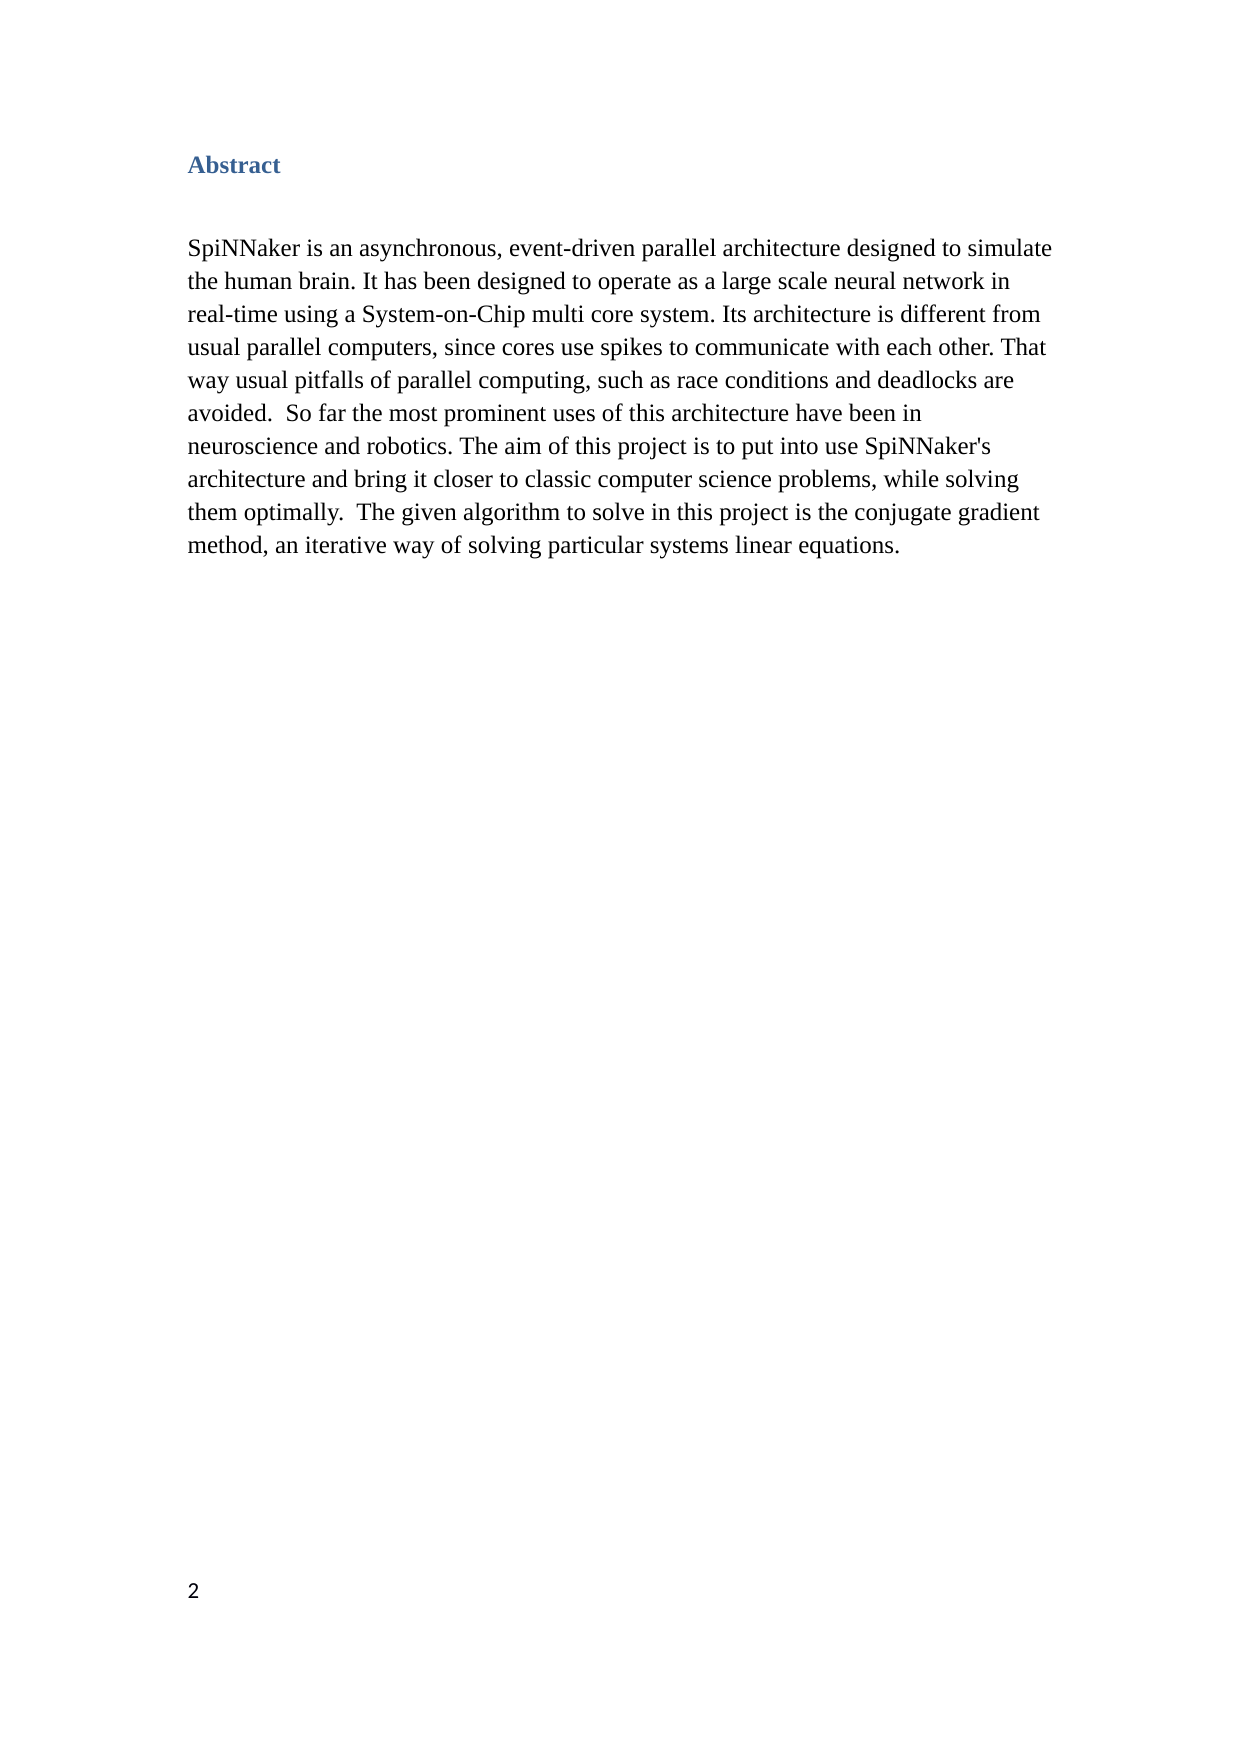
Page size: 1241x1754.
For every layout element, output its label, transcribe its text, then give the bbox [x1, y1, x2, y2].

text SpiNNaker is an asynchronous, event-driven parallel architecture designed to simulate the human brain. It has been designed to operate as a large scale neural network in real-time using a System-on-Chip multi core system. Its architecture is different from usual parallel computers, since cores use spikes to communicate with each other. That way usual pitfalls of parallel computing, such as race conditions and deadlocks are avoided. So far the most prominent uses of this architecture have been in neuroscience and robotics. The aim of this project is to put into use SpiNNaker's architecture and bring it closer to classic computer science problems, while solving them optimally. The given algorithm to solve in this project is the conjugate gradient method, an iterative way of solving particular systems linear equations. [187, 233, 1053, 559]
subtitle Abstract [187, 150, 1053, 179]
